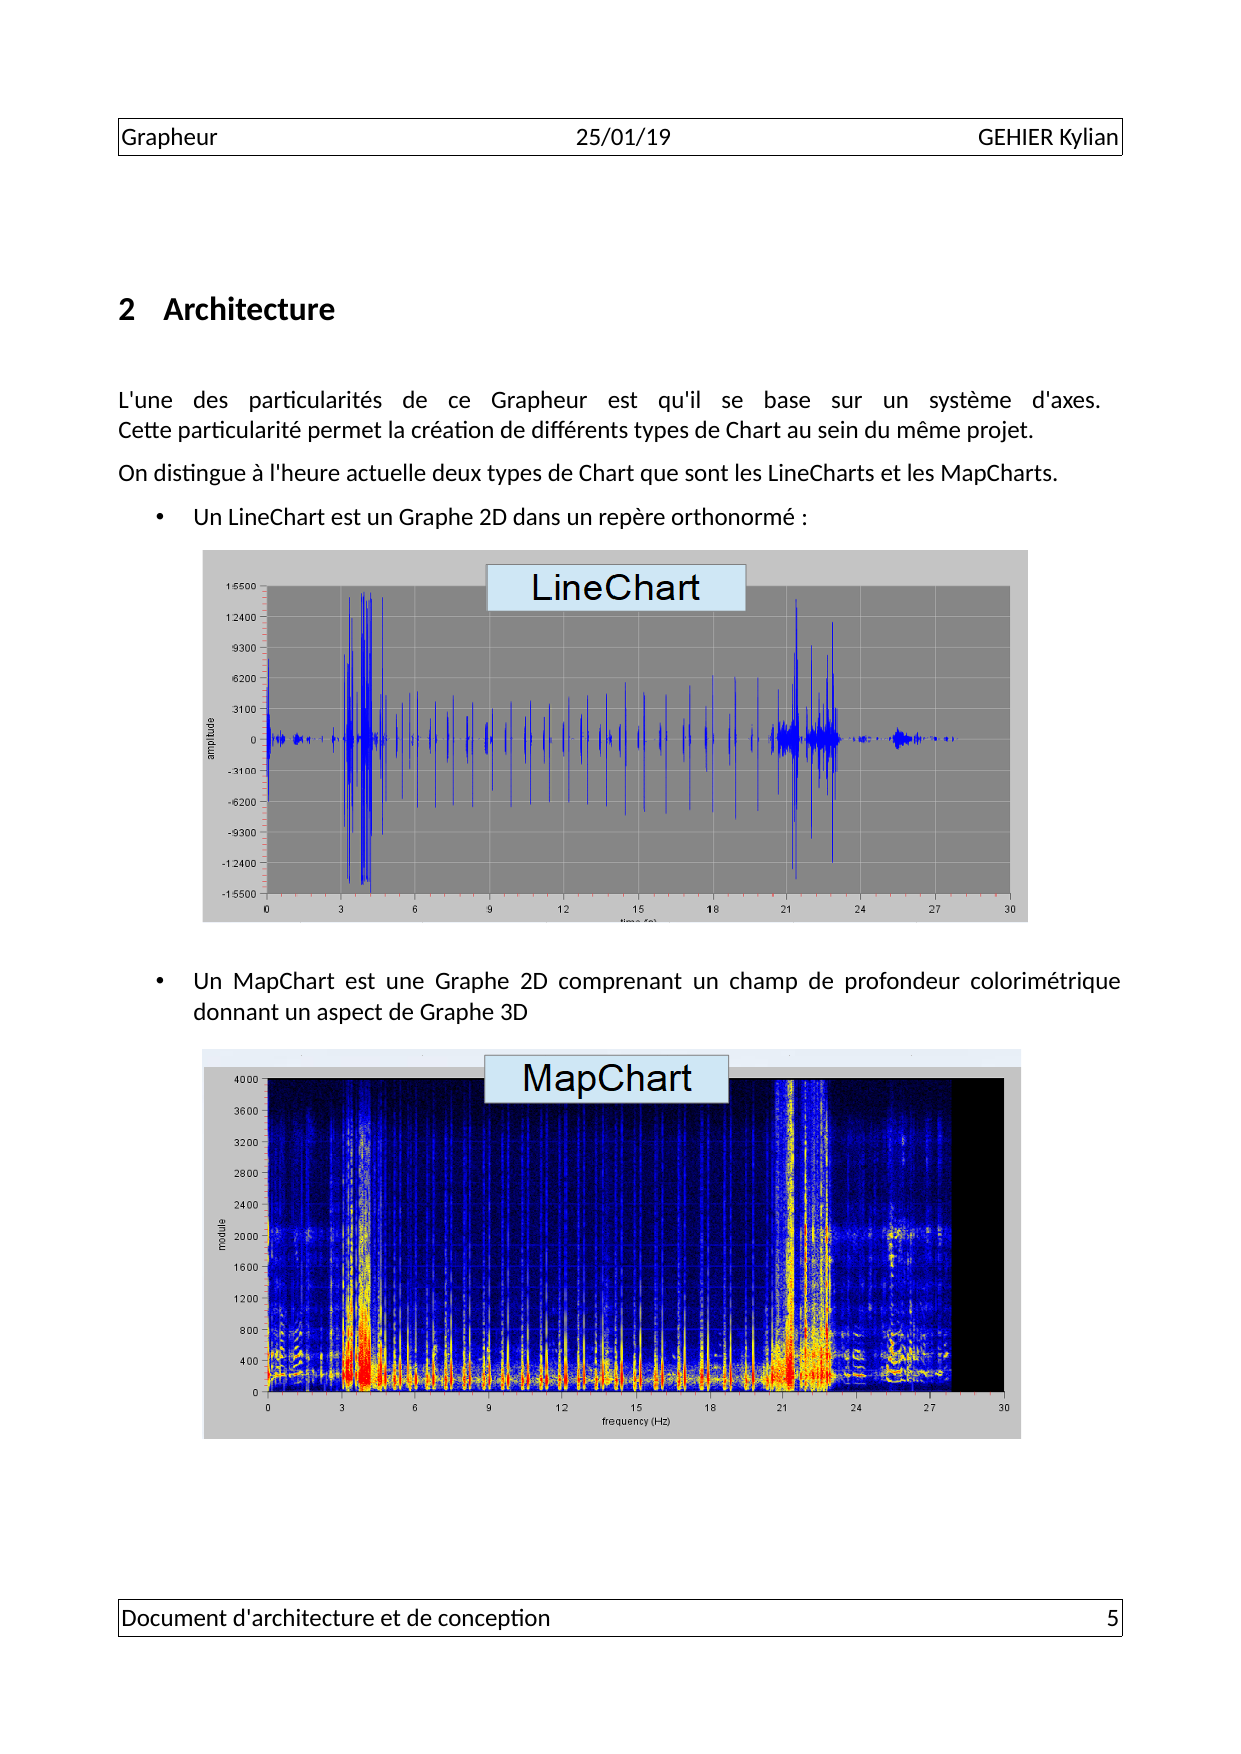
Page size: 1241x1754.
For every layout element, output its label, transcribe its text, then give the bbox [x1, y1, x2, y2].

subtitle 2 Architecture [118, 288, 1122, 328]
list Un LineChart est un Graphe 2D dans un repère orthonormé : [156, 501, 1122, 531]
text L'une des particularités de ce Grapheur est qu'il se base sur un système d'axes. Cette particularité permet la création de différents types de Chart au sein du même projet. [118, 384, 1122, 445]
picture [202, 550, 1028, 923]
list Un MapChart est une Graphe 2D comprenant un champ de profondeur colorimétrique donnant un aspect de Graphe 3D [156, 965, 1122, 1026]
text On distingue à l'heure actuelle deux types de Chart que sont les LineCharts et les MapCharts. [118, 458, 1122, 488]
picture [202, 1049, 1022, 1439]
